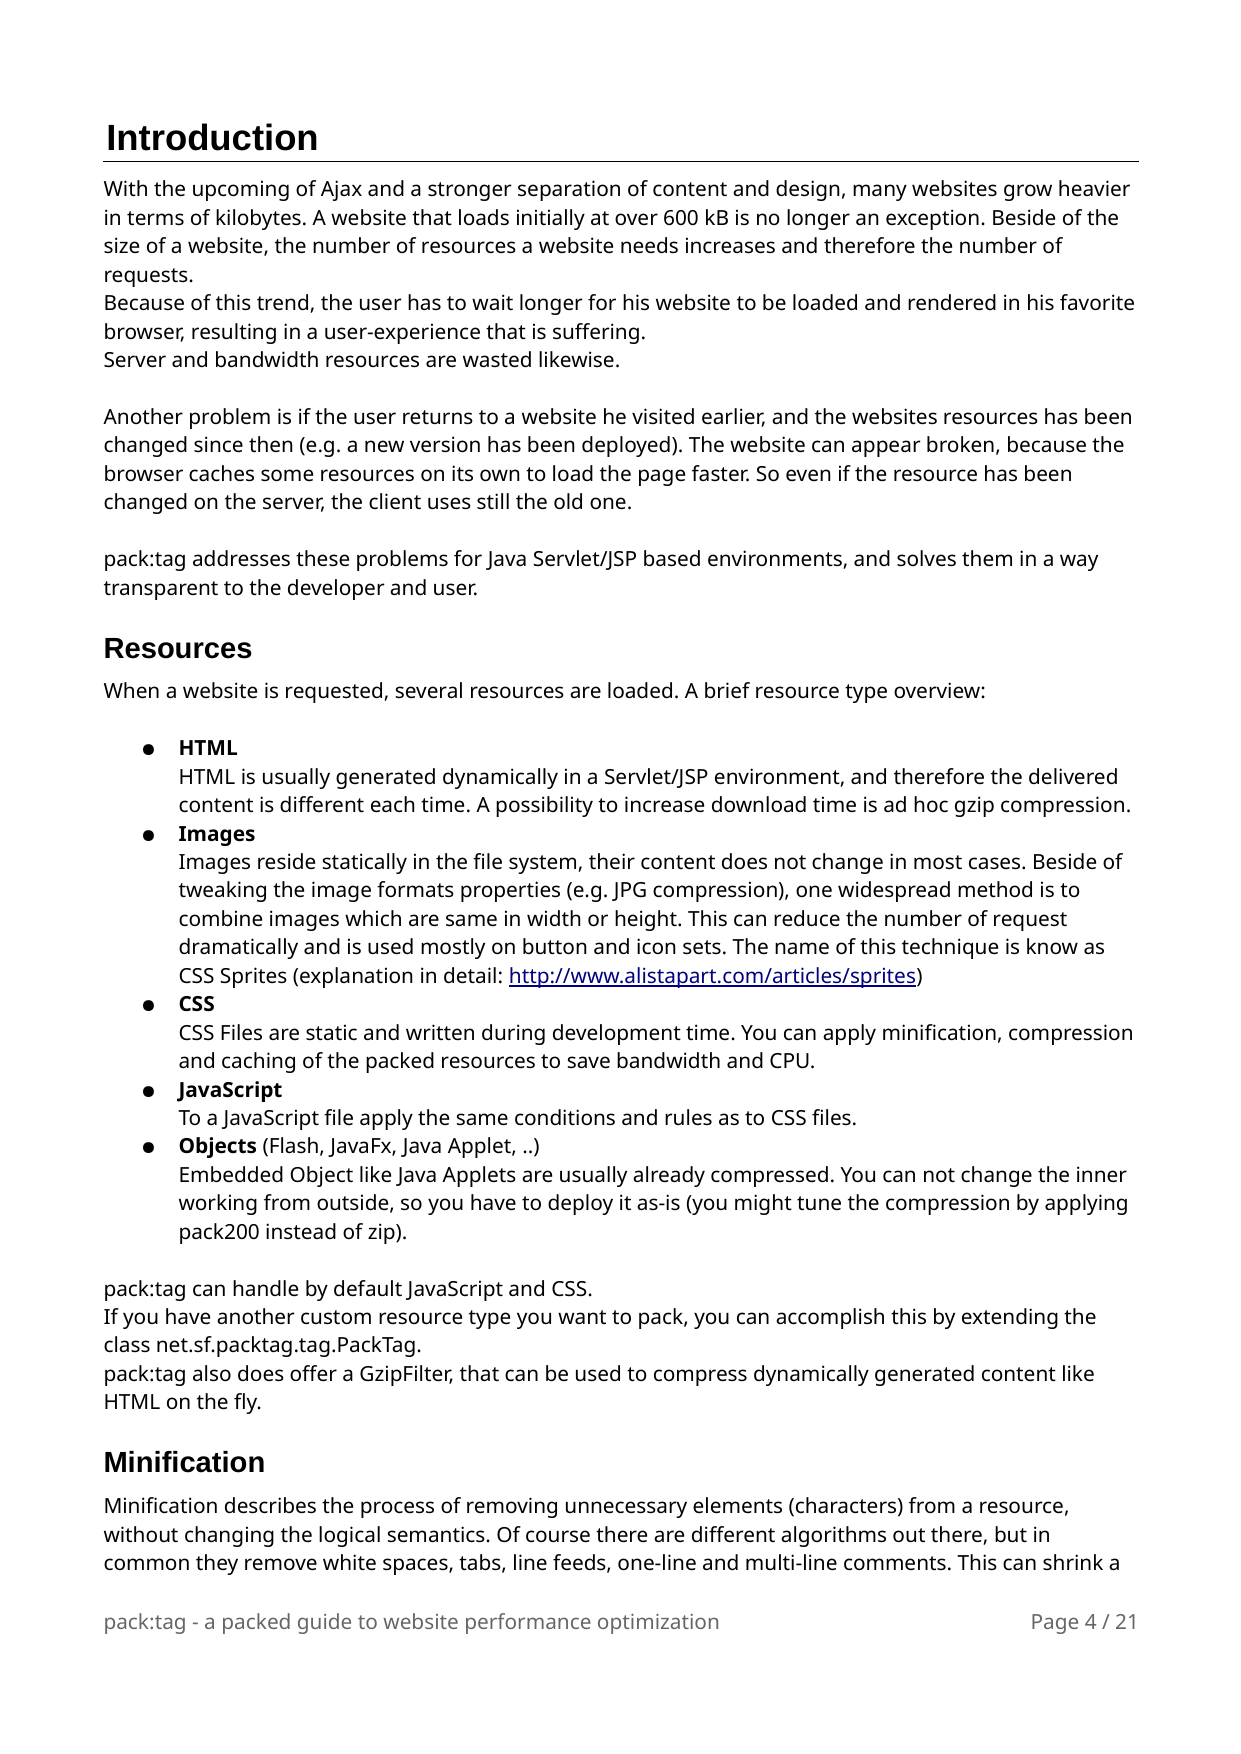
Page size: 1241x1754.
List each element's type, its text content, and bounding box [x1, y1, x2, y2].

text pack:tag addresses these problems for Java Servlet/JSP based environments, and solves them in a way transparent to the developer and user. [103, 544, 1139, 601]
text Minification describes the process of removing unnecessary elements (characters) from a resource, without changing the logical semantics. Of course there are different algorithms out there, but in common they remove white spaces, tabs, line feeds, one-line and multi-line comments. This can shrink a [103, 1491, 1139, 1577]
text Another problem is if the user returns to a website he visited earlier, and the websites resources has been changed since then (e.g. a new version has been deployed). The website can appear broken, because the browser caches some resources on its own to load the page faster. So even if the resource has been changed on the server, the client uses still the old one. [103, 402, 1139, 516]
list Images Images reside statically in the file system, their content does not change in most cases. Beside of tweaking the image formats properties (e.g. JPG compression), one widespread method is to combine images which are same in width or height. This can reduce the number of request dramatically and is used mostly on button and icon sets. The name of this technique is know as CSS Sprites (explanation in detail: http://www.alistapart.com/articles/sprites) [141, 819, 1139, 989]
list JavaScript To a JavaScript file apply the same conditions and rules as to CSS files. [141, 1075, 1139, 1132]
text When a website is requested, several resources are loaded. A brief resource type overview: [103, 677, 1139, 705]
list CSS CSS Files are static and written during development time. You can apply minification, compression and caching of the packed resources to save bandwidth and CPU. [141, 989, 1139, 1075]
text Server and bandwidth resources are wasted likewise. [103, 345, 1139, 374]
text Because of this trend, the user has to wait longer for his website to be loaded and rendered in his favorite browser, resulting in a user-experience that is suffering. [103, 288, 1139, 345]
text If you have another custom resource type you want to pack, you can accomplish this by extending the class net.sf.packtag.tag.PackTag. [103, 1302, 1139, 1359]
list Objects (Flash, JavaFx, Java Applet, ..) Embedded Object like Java Applets are usually already compressed. You can not change the inner working from outside, so you have to deploy it as-is (you might tune the compression by applying pack200 instead of zip). [141, 1132, 1139, 1245]
text pack:tag also does offer a GzipFilter, that can be used to compress dynamically generated content like HTML on the fly. [103, 1359, 1139, 1416]
subtitle Resources [103, 631, 1139, 664]
text pack:tag can handle by default JavaScript and CSS. [103, 1274, 1139, 1302]
list HTML HTML is usually generated dynamically in a Servlet/JSP environment, and therefore the delivered content is different each time. A possibility to increase download time is ad hoc gzip compression. [141, 733, 1139, 819]
text With the upcoming of Ajax and a stronger separation of content and design, many websites grow heavier in terms of kilobytes. A website that loads initially at over 600 kB is no longer an exception. Beside of the size of a website, the number of resources a website needs increases and therefore the number of requests. [103, 174, 1139, 288]
subtitle Introduction [103, 113, 1139, 161]
subtitle Minification [103, 1445, 1139, 1479]
